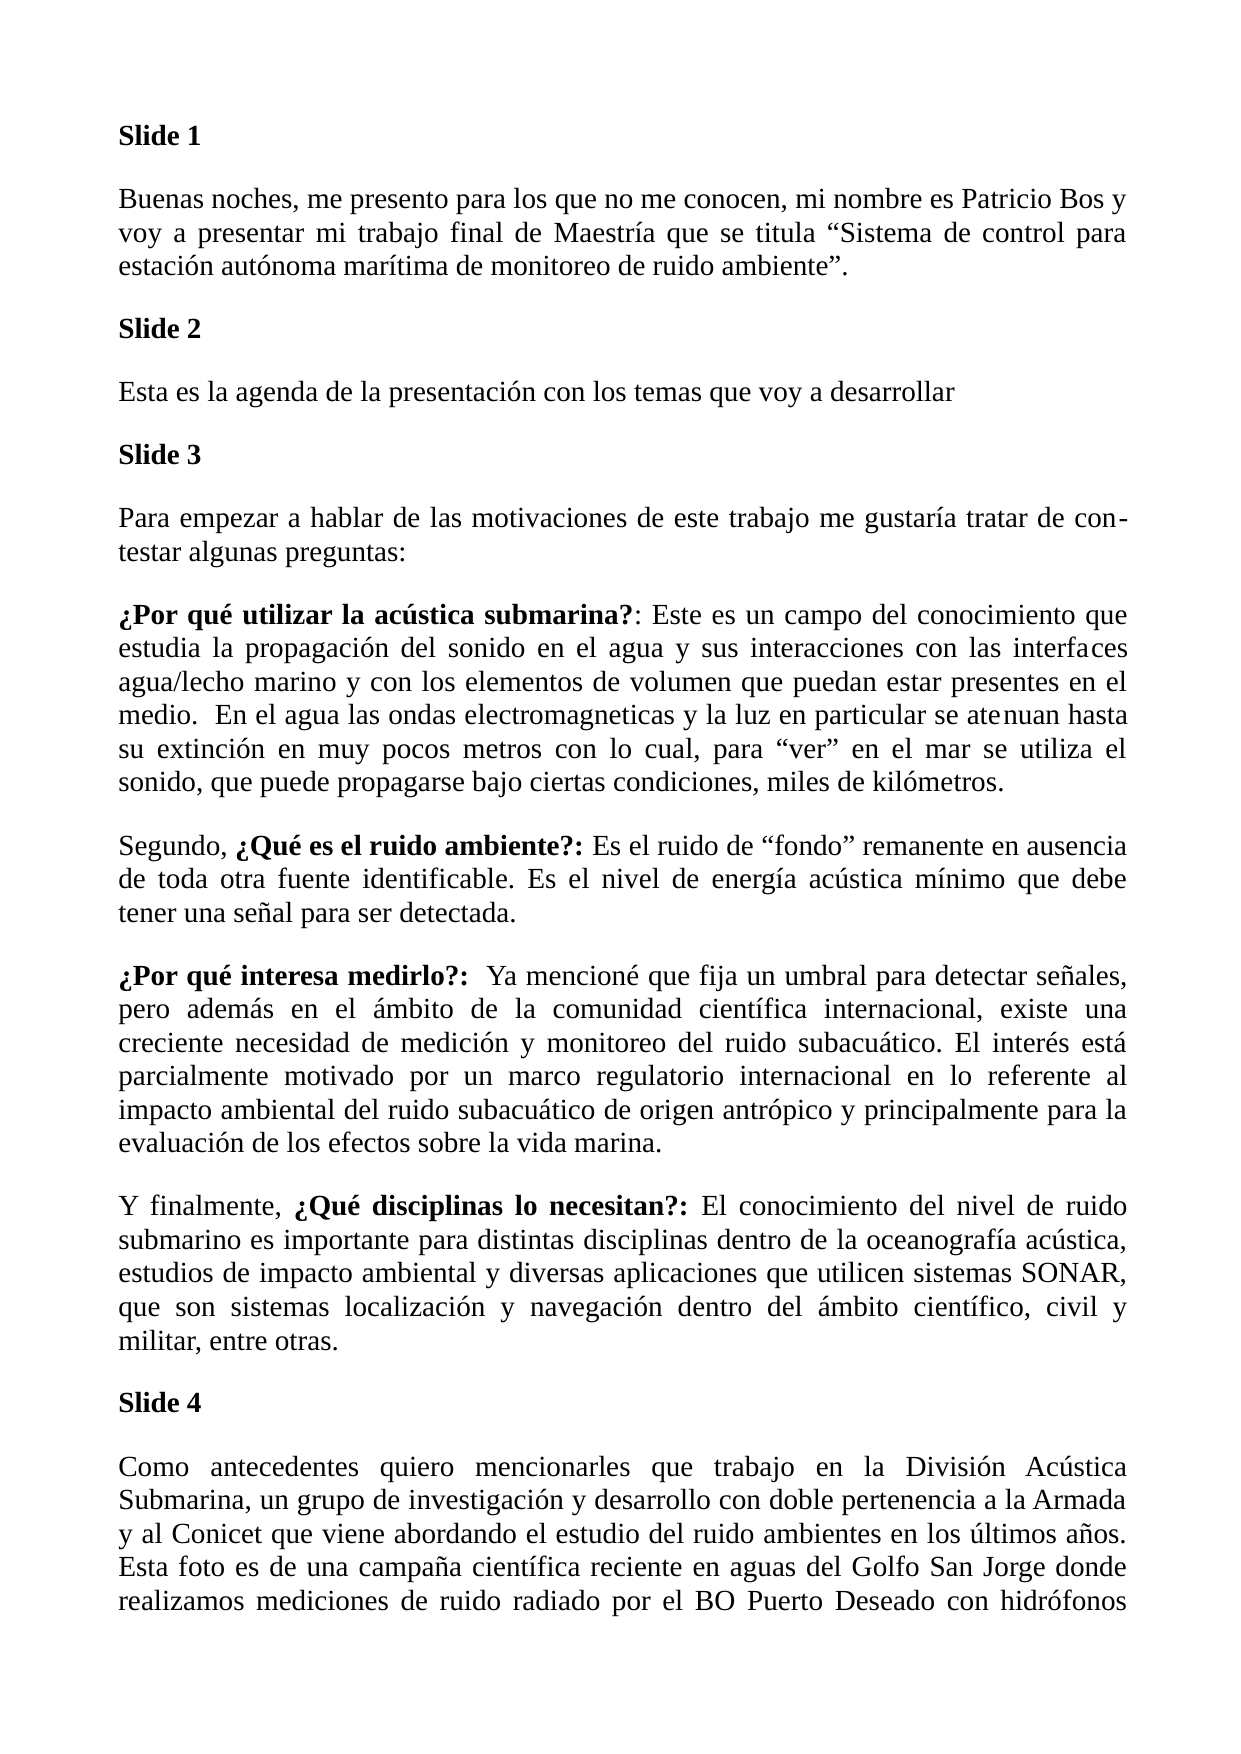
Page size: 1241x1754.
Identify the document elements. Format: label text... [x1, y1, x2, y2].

text Slide 4 [118, 1386, 1128, 1419]
text ¿Por qué utilizar la acústica submarina?: Este es un campo del conocimiento que estudia la propagación del sonido en el agua y sus interacciones con las interfa­ces agua/lecho marino y con los elementos de volumen que puedan estar presentes en el medio. En el agua las ondas electromagneticas y la luz en particular se ate­nuan hasta su extinción en muy pocos metros con lo cual, para “ver” en el mar se utiliza el sonido, que puede propagarse bajo ciertas condiciones, miles de kilóme­tros. [118, 597, 1128, 798]
text Buenas noches, me presento para los que no me conocen, mi nombre es Patricio Bos y voy a presentar mi trabajo final de Maestría que se titula “Sistema de control para estación autónoma marítima de monitoreo de ruido ambiente”. [118, 181, 1128, 282]
text Y finalmente, ¿Qué disciplinas lo necesitan?: El conocimiento del nivel de ruido submarino es importante para distintas disciplinas dentro de la oceanografía acústica, estudios de impacto ambiental y diversas aplicaciones que utilicen sistemas SONAR, que son sistemas localización y navegación dentro del ámbito científico, civil y militar, entre otras. [118, 1188, 1128, 1356]
text Slide 2 [118, 311, 1128, 345]
text Para empezar a hablar de las motivaciones de este trabajo me gustaría tratar de con­testar algunas preguntas: [118, 500, 1128, 567]
text Slide 3 [118, 437, 1128, 471]
text Slide 1 [118, 118, 1128, 152]
text ¿Por qué interesa medirlo?: Ya mencioné que fija un umbral para detectar señales, pero además en el ámbito de la comunidad científica internacional, existe una creciente necesidad de medición y monitoreo del ruido subacuático. El interés está parcialmente motivado por un marco regulatorio internacional en lo referente al impacto ambiental del ruido subacuático de origen antrópico y principalmente para la evaluación de los efectos sobre la vida marina. [118, 958, 1128, 1159]
text Segundo, ¿Qué es el ruido ambiente?: Es el ruido de “fondo” remanente en ausencia de toda otra fuente identificable. Es el nivel de energía acústica mínimo que debe tener una señal para ser detectada. [118, 828, 1128, 928]
text Como antecedentes quiero mencionarles que trabajo en la División Acústica Submarina, un grupo de investigación y desarrollo con doble pertenencia a la Armada y al Conicet que viene abordando el estudio del ruido ambientes en los últimos años. Esta foto es de una campaña científica reciente en aguas del Golfo San Jorge donde realizamos mediciones de ruido radiado por el BO Puerto Deseado con hidrófonos [118, 1449, 1128, 1616]
text Esta es la agenda de la presentación con los temas que voy a desarrollar [118, 374, 1128, 408]
